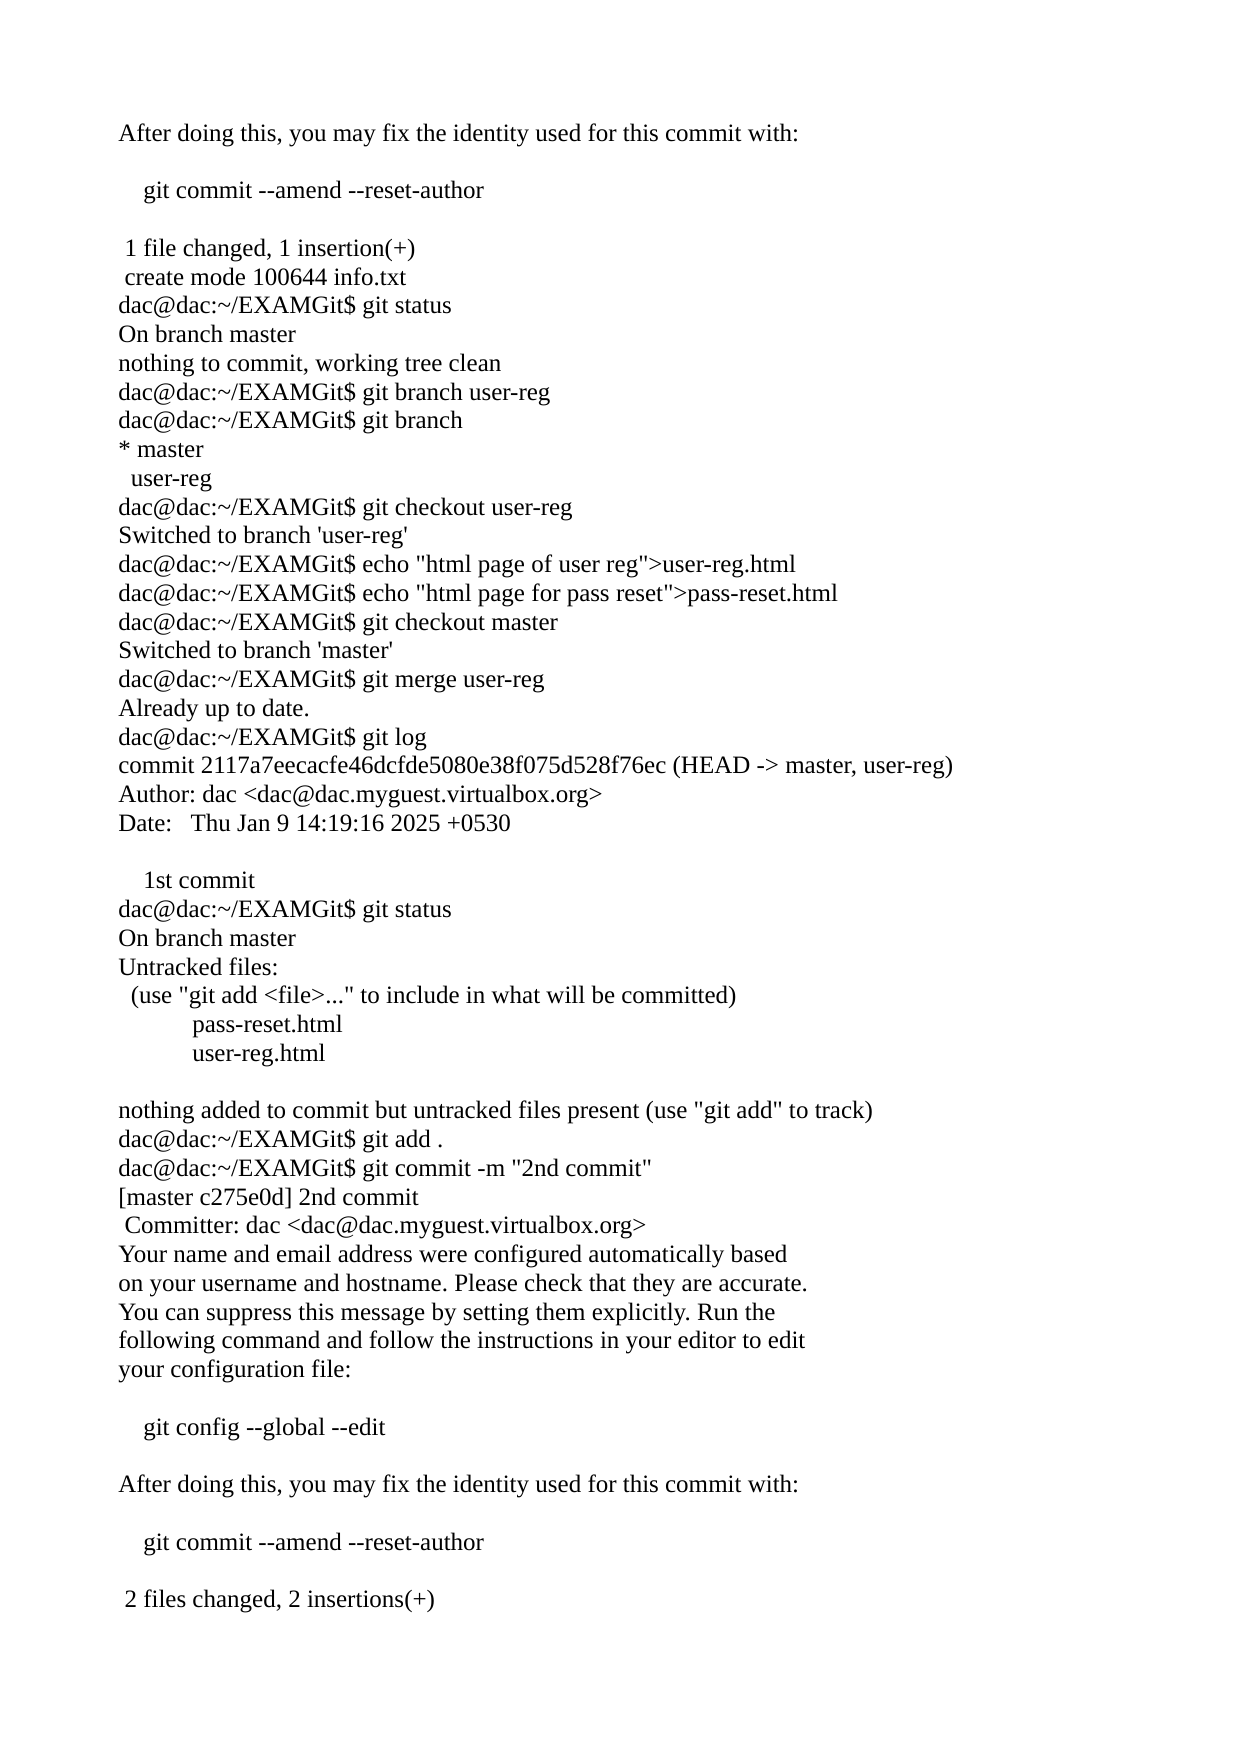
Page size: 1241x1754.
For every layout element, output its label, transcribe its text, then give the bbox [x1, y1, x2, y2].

text commit 2117a7eecacfe46dcfde5080e38f075d528f76ec (HEAD -> master, user-reg) [118, 751, 1122, 779]
text on your username and hostname. Please check that they are accurate. [118, 1268, 1122, 1297]
text create mode 100644 info.txt [118, 262, 1122, 291]
text dac@dac:~/EXAMGit$ git checkout master [118, 607, 1122, 636]
text Already up to date. [118, 693, 1122, 722]
text On branch master [118, 923, 1122, 952]
text your configuration file: [118, 1354, 1122, 1383]
text Switched to branch 'user-reg' [118, 521, 1122, 549]
text user-reg [118, 463, 1122, 492]
text (use "git add <file>..." to include in what will be committed) [118, 981, 1122, 1009]
text Switched to branch 'master' [118, 636, 1122, 664]
text After doing this, you may fix the identity used for this commit with: [118, 1469, 1122, 1498]
text Your name and email address were configured automatically based [118, 1239, 1122, 1268]
text You can suppress this message by setting them explicitly. Run the [118, 1297, 1122, 1326]
text following command and follow the instructions in your editor to edit [118, 1326, 1122, 1354]
text Author: dac <dac@dac.myguest.virtualbox.org> [118, 779, 1122, 808]
text * master [118, 434, 1122, 463]
text dac@dac:~/EXAMGit$ echo "html page of user reg">user-reg.html [118, 549, 1122, 578]
text dac@dac:~/EXAMGit$ git merge user-reg [118, 664, 1122, 693]
text 1st commit [118, 866, 1122, 894]
text 2 files changed, 2 insertions(+) [118, 1584, 1122, 1613]
text git config --global --edit [118, 1412, 1122, 1441]
text nothing added to commit but untracked files present (use "git add" to track) [118, 1096, 1122, 1124]
text git commit --amend --reset-author [118, 1527, 1122, 1556]
text On branch master [118, 319, 1122, 348]
text Date: Thu Jan 9 14:19:16 2025 +0530 [118, 808, 1122, 837]
text nothing to commit, working tree clean [118, 348, 1122, 377]
text dac@dac:~/EXAMGit$ git branch [118, 406, 1122, 434]
text 1 file changed, 1 insertion(+) [118, 233, 1122, 262]
text dac@dac:~/EXAMGit$ git commit -m "2nd commit" [118, 1153, 1122, 1182]
text Committer: dac <dac@dac.myguest.virtualbox.org> [118, 1211, 1122, 1239]
text git commit --amend --reset-author [118, 176, 1122, 204]
text dac@dac:~/EXAMGit$ git branch user-reg [118, 377, 1122, 406]
text dac@dac:~/EXAMGit$ git add . [118, 1124, 1122, 1153]
text dac@dac:~/EXAMGit$ git checkout user-reg [118, 492, 1122, 521]
text dac@dac:~/EXAMGit$ git log [118, 722, 1122, 751]
text dac@dac:~/EXAMGit$ git status [118, 894, 1122, 923]
text After doing this, you may fix the identity used for this commit with: [118, 118, 1122, 147]
text Untracked files: [118, 952, 1122, 981]
text user-reg.html [118, 1038, 1122, 1067]
text [master c275e0d] 2nd commit [118, 1182, 1122, 1211]
text dac@dac:~/EXAMGit$ git status [118, 291, 1122, 319]
text pass-reset.html [118, 1009, 1122, 1038]
text dac@dac:~/EXAMGit$ echo "html page for pass reset">pass-reset.html [118, 578, 1122, 607]
